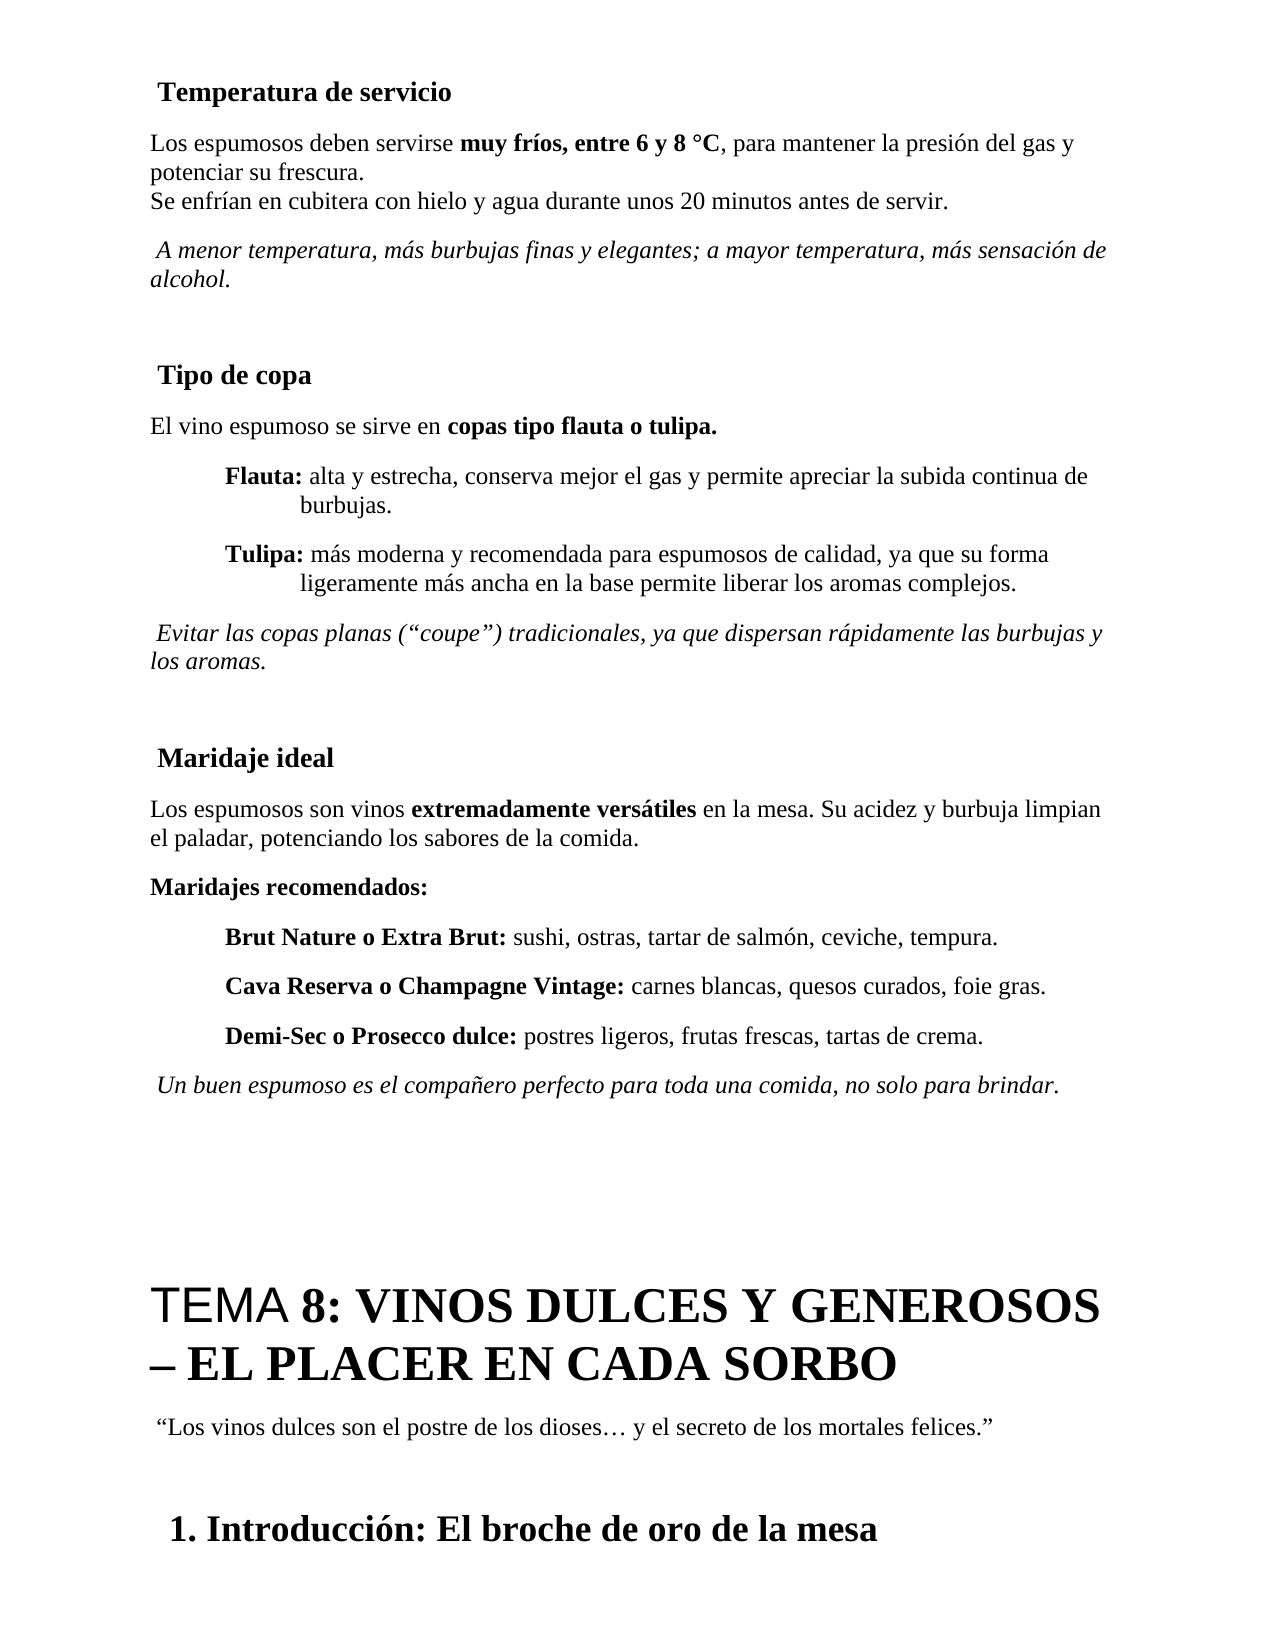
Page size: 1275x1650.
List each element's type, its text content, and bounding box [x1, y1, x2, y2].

text Temperatura de servicio [150, 75, 1125, 107]
text A menor temperatura, más burbujas finas y elegantes; a mayor temperatura, más sensación de alcohol. [150, 235, 1125, 293]
text Evitar las copas planas (“coupe”) tradicionales, ya que dispersan rápidamente las burbujas y los aromas. [150, 618, 1125, 675]
list Brut Nature o Extra Brut: sushi, ostras, tartar de salmón, ceviche, tempura. [187, 922, 1125, 951]
text Un buen espumoso es el compañero perfecto para toda una comida, no solo para brindar. [150, 1071, 1125, 1099]
list Demi-Sec o Prosecco dulce: postres ligeros, frutas frescas, tartas de crema. [187, 1021, 1125, 1050]
text Maridaje ideal [150, 741, 1125, 773]
text TEMA 8: VINOS DULCES Y GENEROSOS – EL PLACER EN CADA SORBO [150, 1276, 1125, 1391]
list Flauta: alta y estrecha, conserva mejor el gas y permite apreciar la subida continua de burbujas. [187, 461, 1125, 518]
text El vino espumoso se sirve en copas tipo flauta o tulipa. [150, 411, 1125, 440]
text Los espumosos son vinos extremadamente versátiles en la mesa. Su acidez y burbuja limpian el paladar, potenciando los sabores de la comida. [150, 794, 1125, 851]
text Tipo de copa [150, 358, 1125, 391]
list Tulipa: más moderna y recomendada para espumosos de calidad, ya que su forma ligeramente más ancha en la base permite liberar los aromas complejos. [187, 539, 1125, 597]
text 1. Introducción: El broche de oro de la mesa [150, 1506, 1125, 1549]
list Cava Reserva o Champagne Vintage: carnes blancas, quesos curados, foie gras. [187, 971, 1125, 1000]
text Maridajes recomendados: [150, 872, 1125, 901]
text Los espumosos deben servirse muy fríos, entre 6 y 8 °C, para mantener la presión del gas y potenciar su frescura. Se enfrían en cubitera con hielo y agua durante unos 20 minutos antes de servir. [150, 128, 1125, 214]
text “Los vinos dulces son el postre de los dioses… y el secreto de los mortales felices.” [150, 1412, 1125, 1441]
